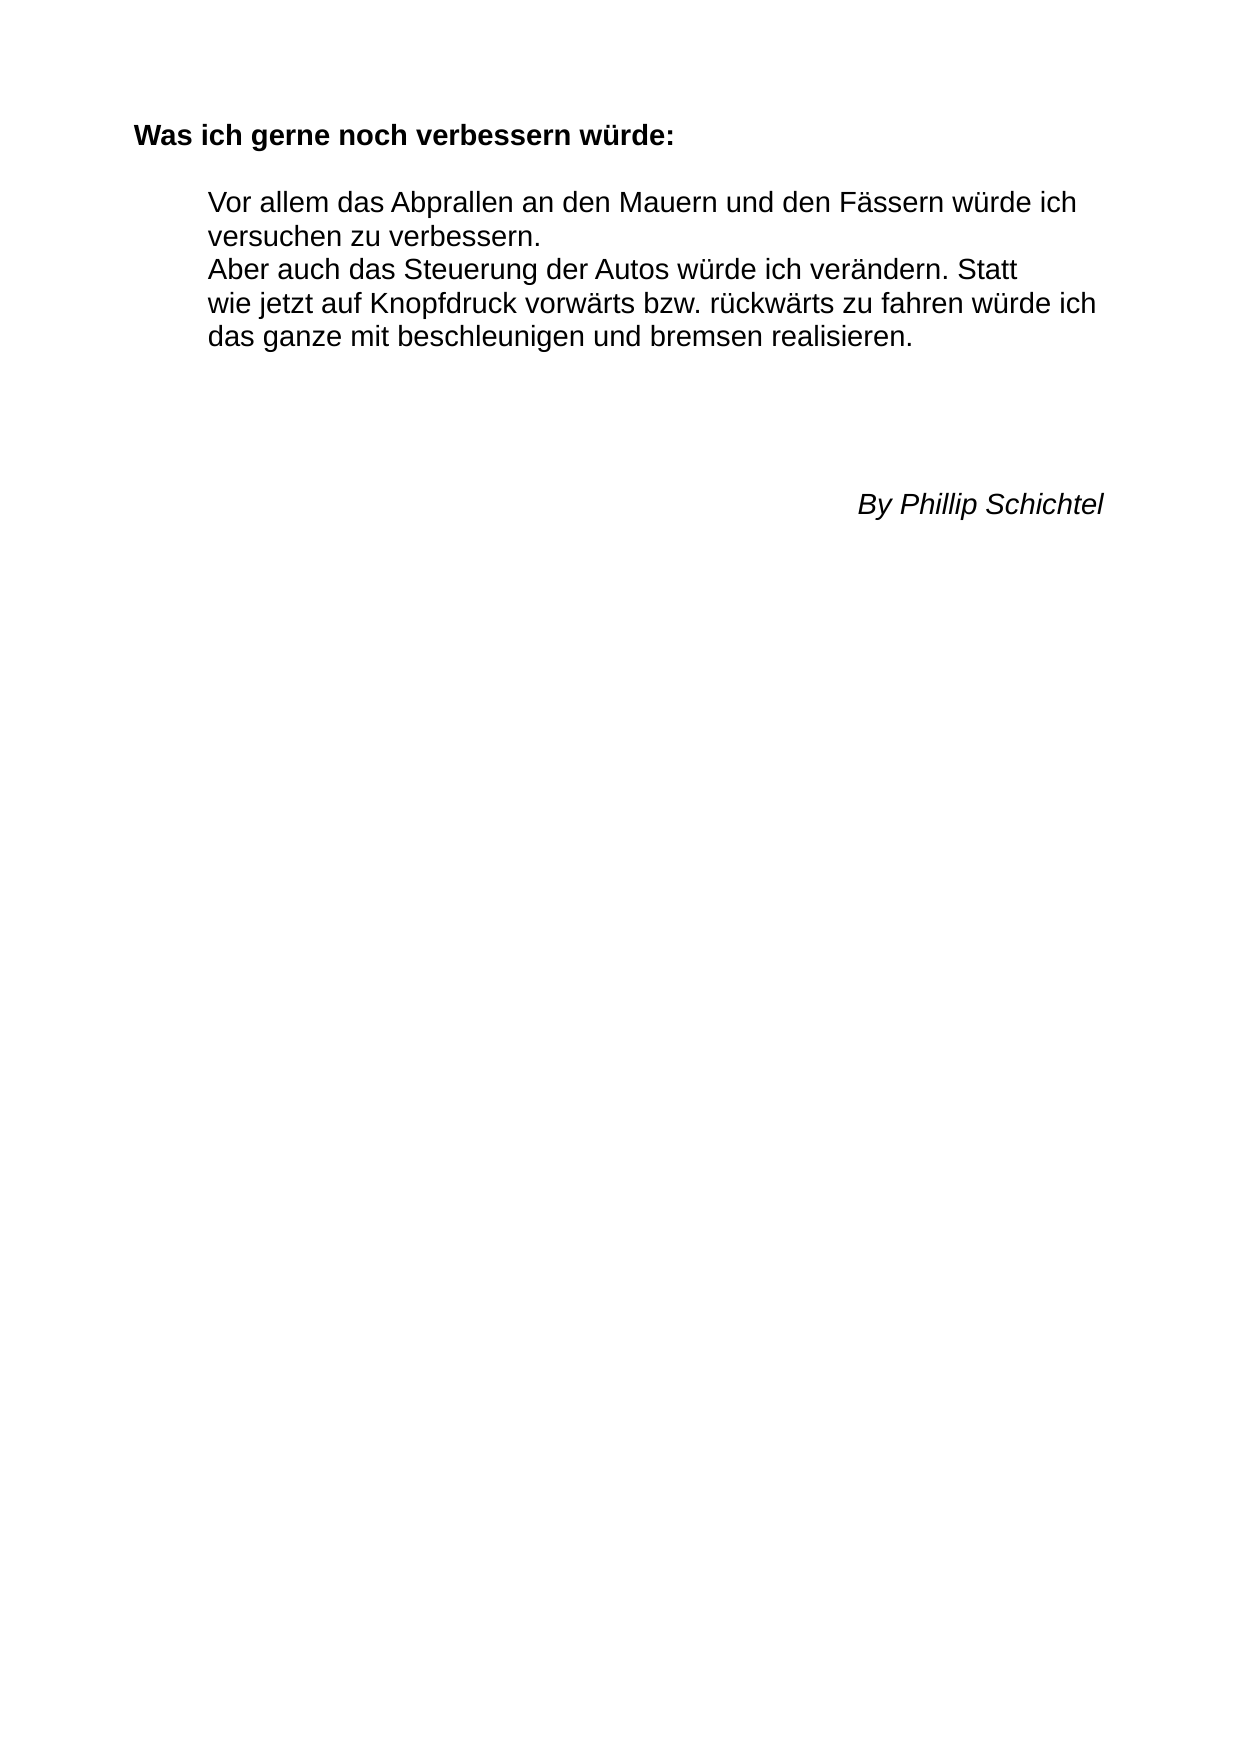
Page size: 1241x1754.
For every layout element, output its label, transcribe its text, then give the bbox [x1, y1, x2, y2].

text Aber auch das Steuerung der Autos würde ich verändern. Statt [134, 252, 1106, 286]
text By Phillip Schichtel [134, 487, 1106, 521]
text Vor allem das Abprallen an den Mauern und den Fässern würde ich versuchen zu verbessern. [134, 185, 1106, 252]
text wie jetzt auf Knopfdruck vorwärts bzw. rückwärts zu fahren würde ich das ganze mit beschleunigen und bremsen realisieren. [134, 286, 1106, 353]
text Was ich gerne noch verbessern würde: [134, 118, 1106, 152]
